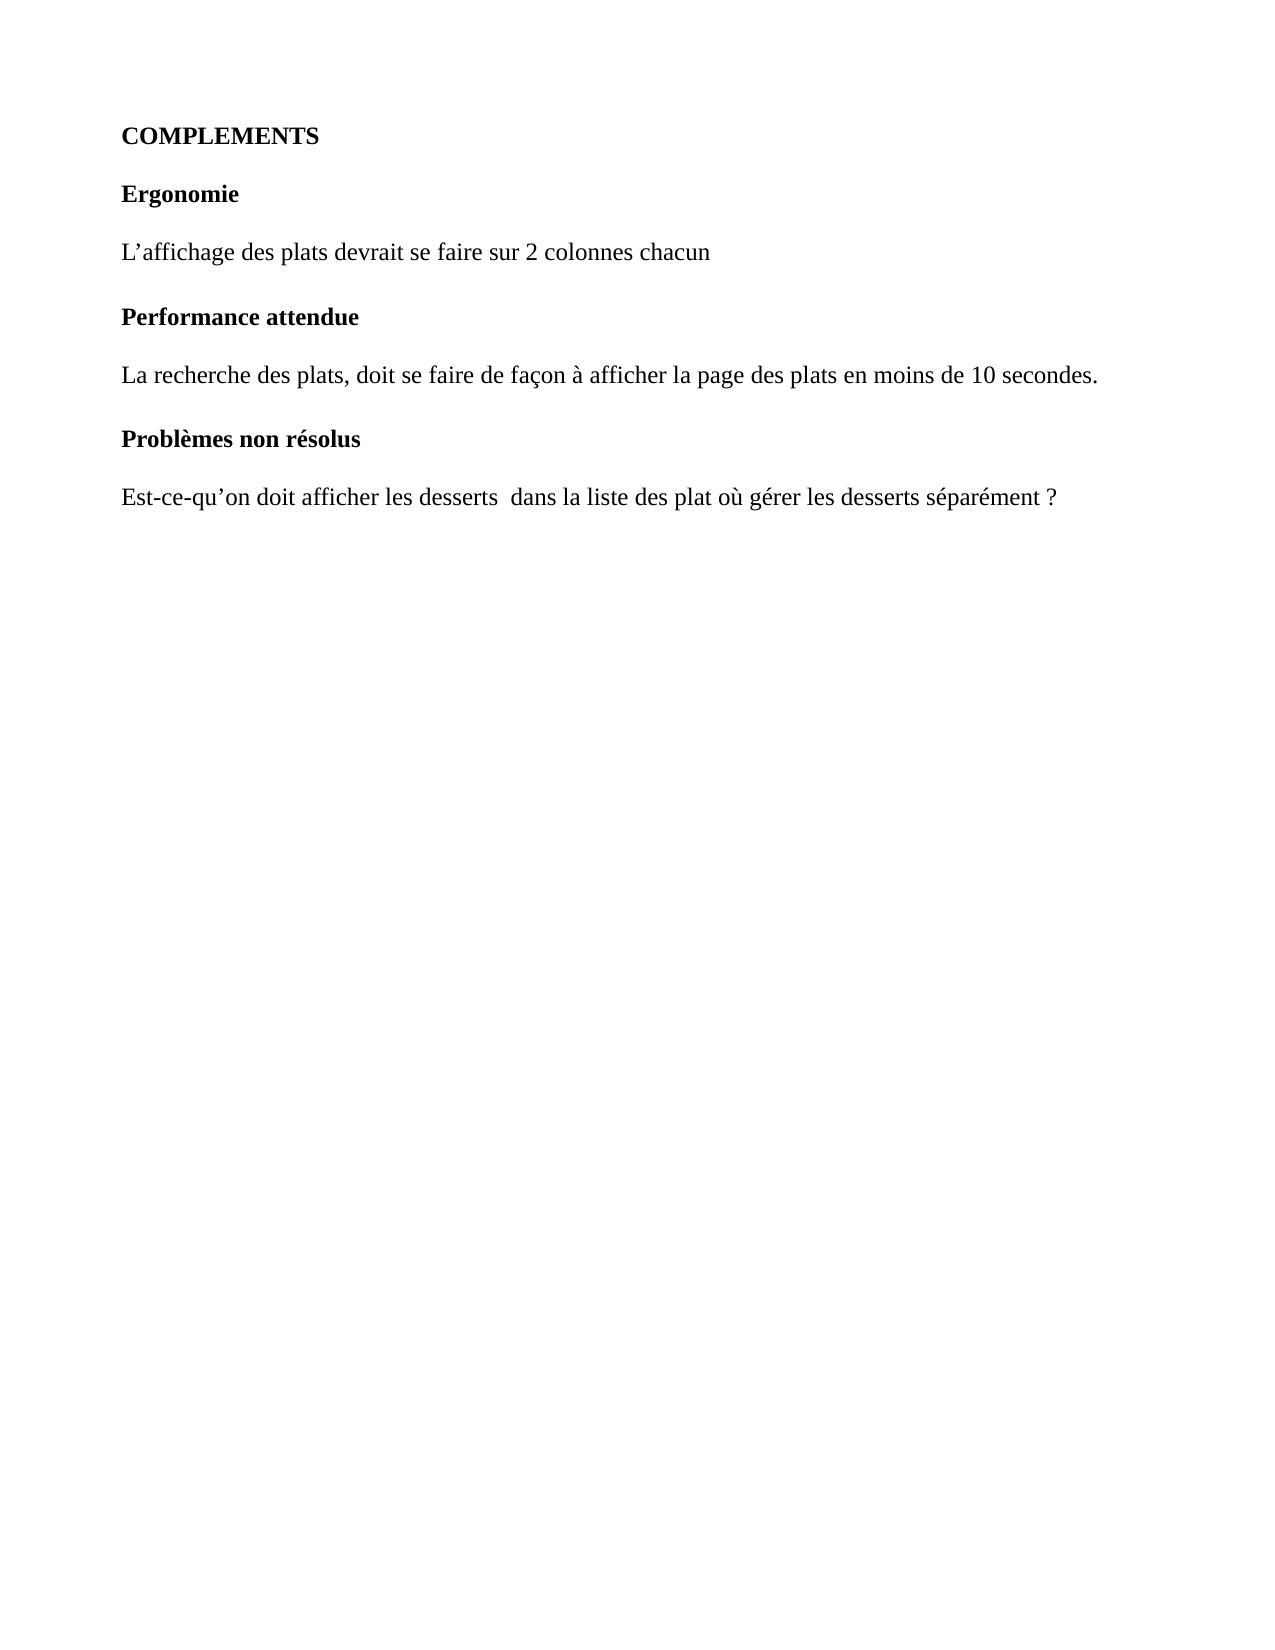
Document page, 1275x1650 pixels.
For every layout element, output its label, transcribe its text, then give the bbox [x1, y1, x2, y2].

table_cell Performance attendue La recherche des plats, doit se faire de façon à afficher la page des plats en moins de 10 secondes. [118, 299, 1157, 421]
table_cell COMPLEMENTS Ergonomie L’affichage des plats devrait se faire sur 2 colonnes chacun [118, 118, 1157, 299]
table_cell Problèmes non résolus Est-ce-qu’on doit afficher les desserts dans la liste des plat où gérer les desserts séparément ? [118, 421, 1157, 543]
